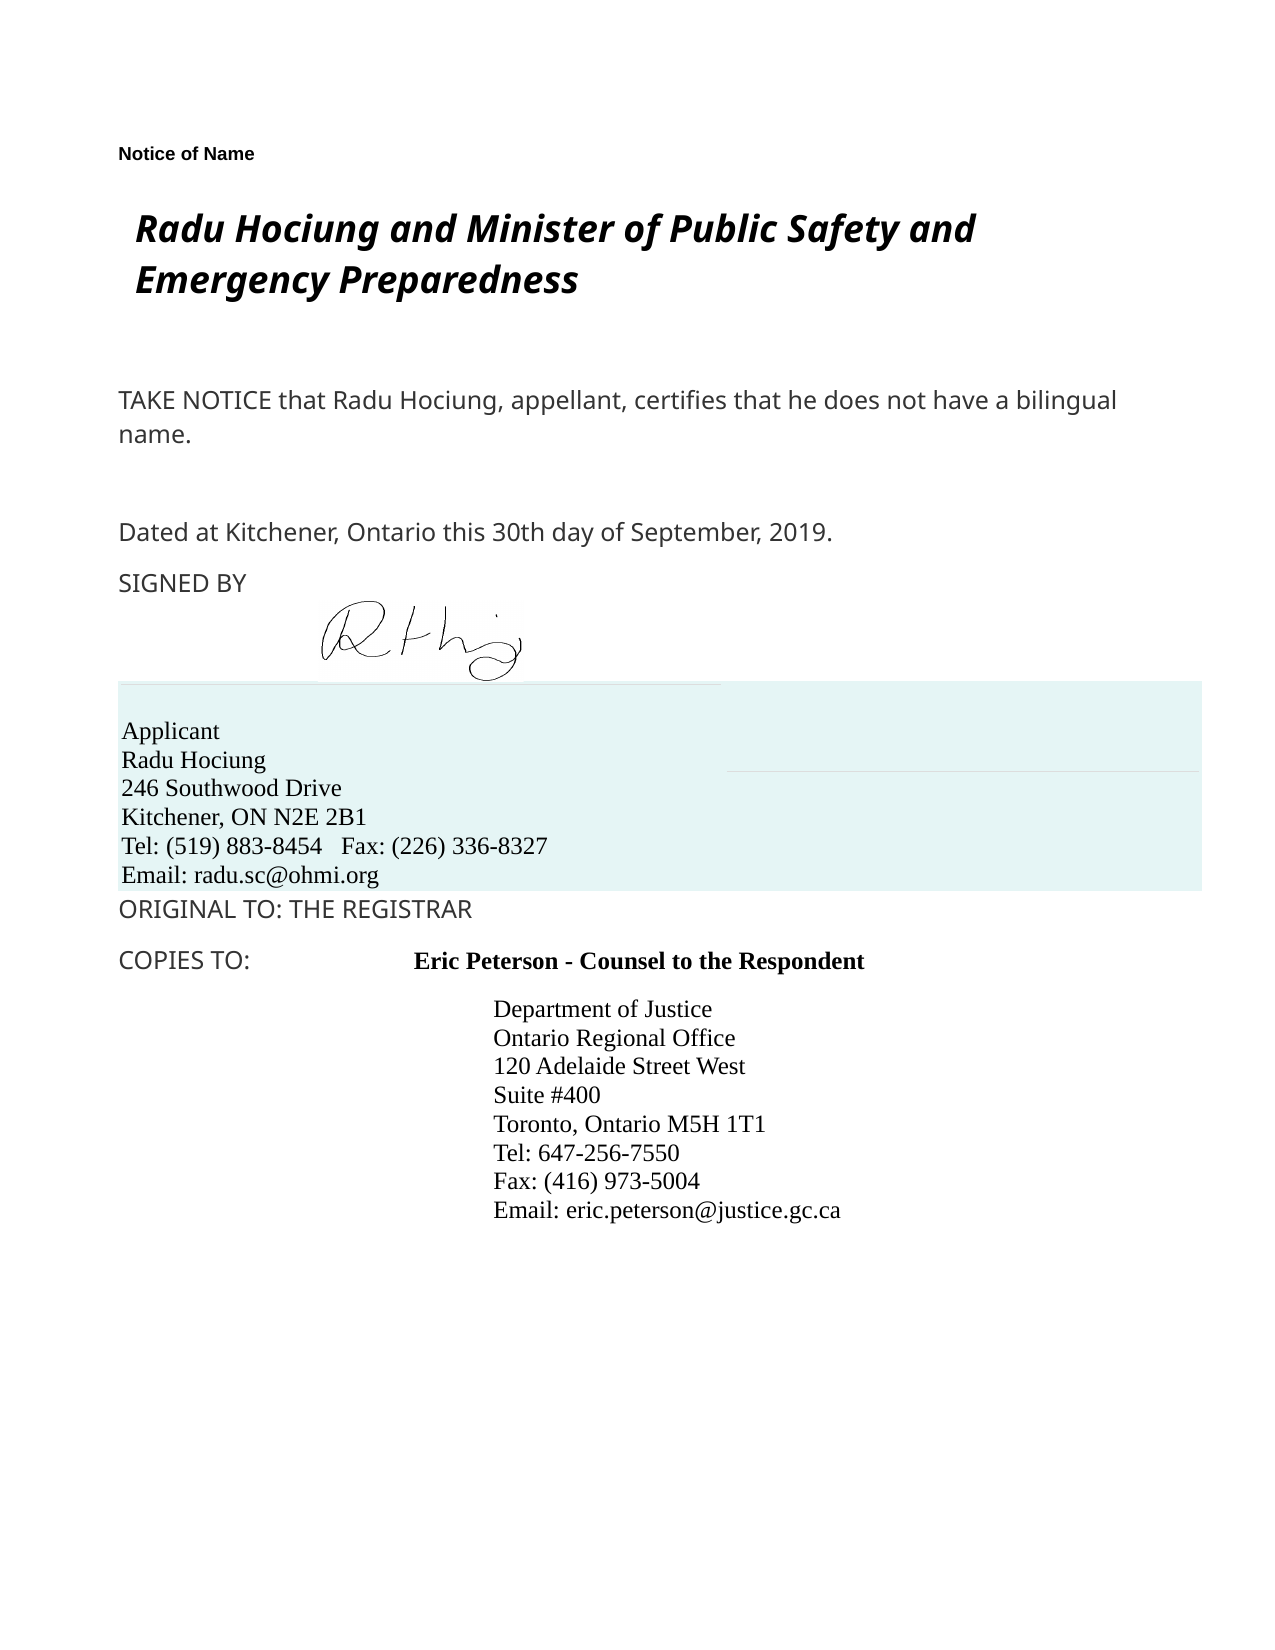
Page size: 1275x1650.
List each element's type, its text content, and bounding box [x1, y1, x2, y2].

text Suite #400 [493, 1080, 1157, 1109]
table_header [724, 681, 1202, 891]
picture [317, 600, 524, 682]
subtitle Notice of Name [118, 143, 1157, 165]
text Tel: 647-256-7550 [493, 1138, 1157, 1166]
text Dated at Kitchener, Ontario this 30th day of September, 2019. [118, 514, 1157, 548]
table_header Applicant Radu Hociung 246 Southwood Drive Kitchener, ON N2E 2B1 Tel: (519) 883-8454 Fax: (226) 336-8327 Email: radu.sc@ohmi.org [118, 681, 724, 891]
text 120 Adelaide Street West [493, 1051, 1157, 1080]
text Email: eric.peterson@justice.gc.ca [493, 1195, 1157, 1224]
text Fax: (416) 973-5004 [493, 1166, 1157, 1195]
subtitle Radu Hociung and Minister of Public Safety and Emergency Preparedness [135, 202, 1157, 304]
text Ontario Regional Office [493, 1023, 1157, 1051]
text SIGNED BY [118, 566, 1157, 599]
text TAKE NOTICE that Radu Hociung, appellant, certifies that he does not have a bilingual name. [118, 383, 1157, 451]
text Department of Justice [493, 994, 1157, 1023]
text COPIES TO: Eric Peterson - Counsel to the Respondent [118, 943, 1157, 977]
text Toronto, Ontario M5H 1T1 [493, 1109, 1157, 1138]
text ORIGINAL TO: THE REGISTRAR [118, 891, 1157, 926]
